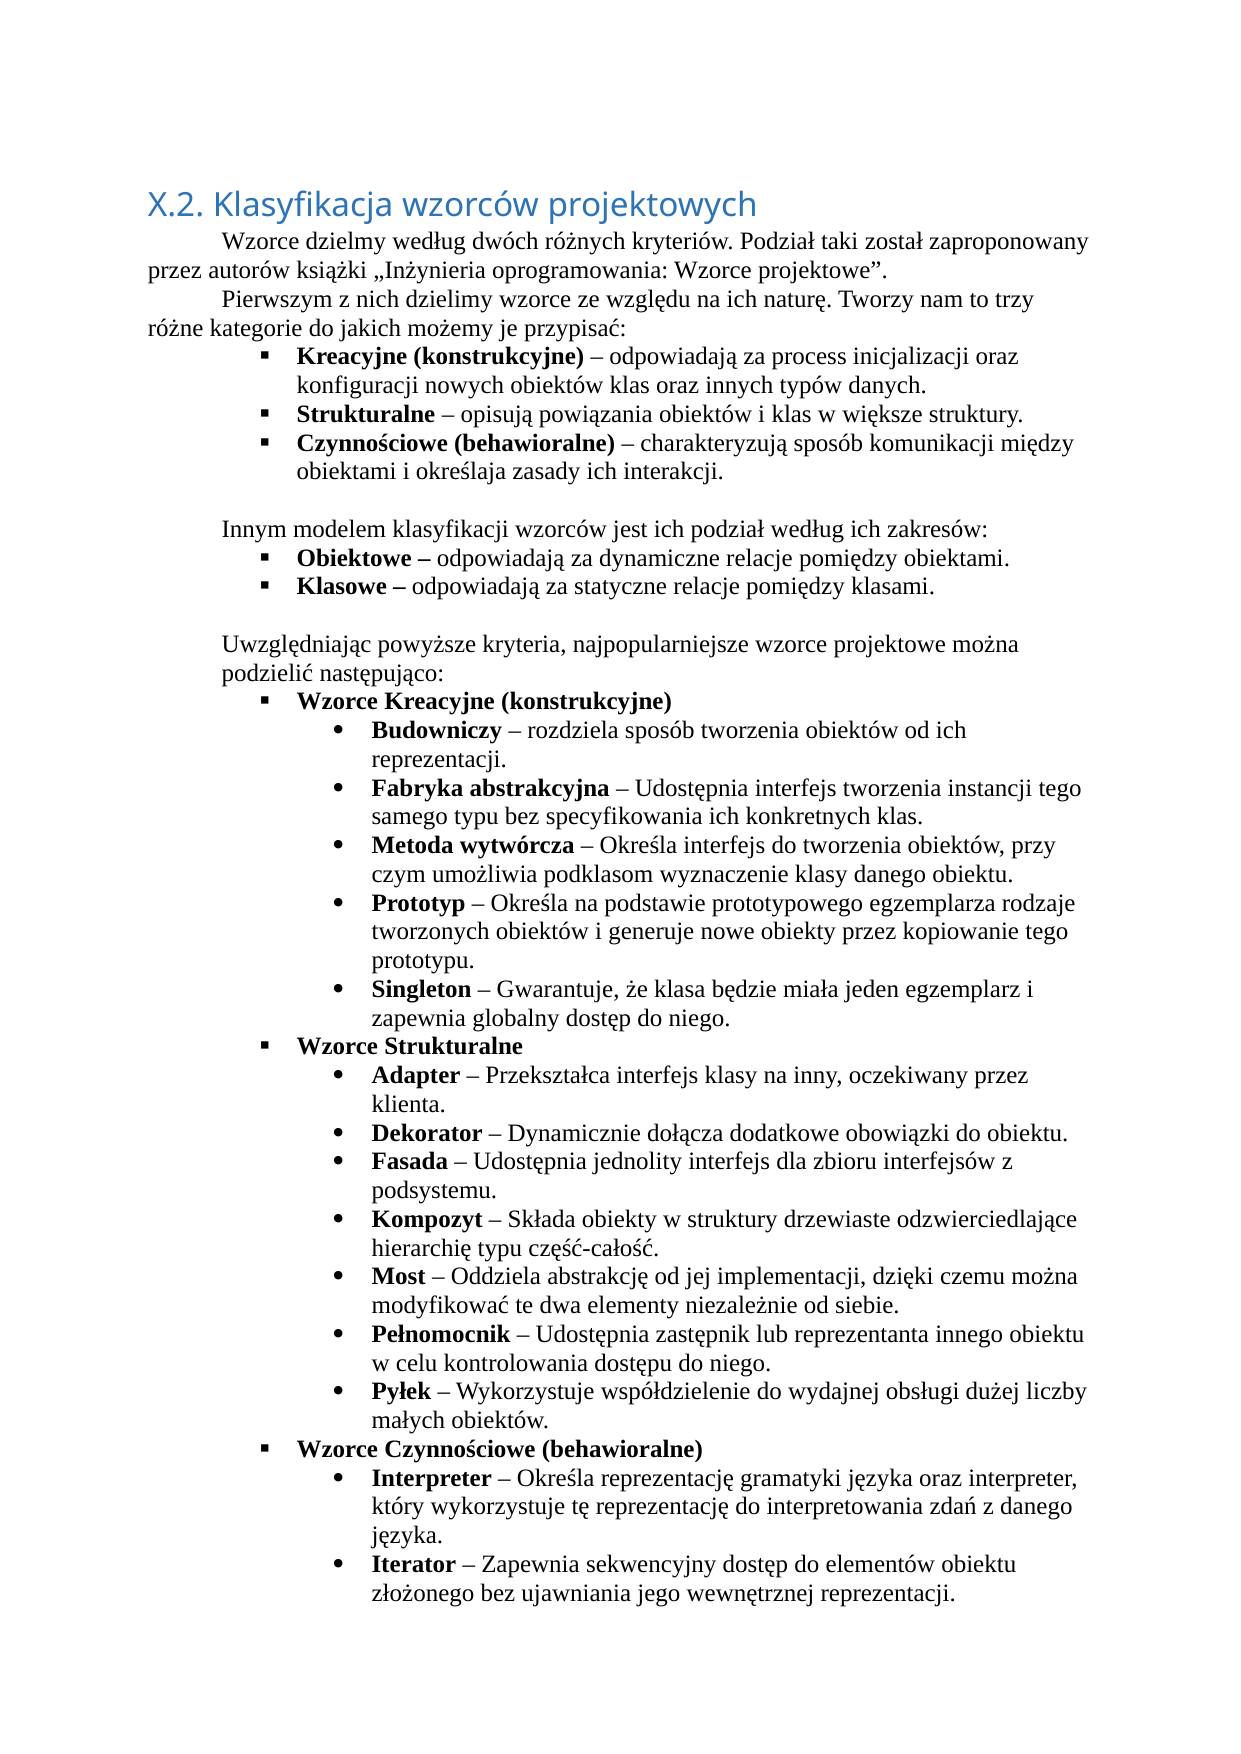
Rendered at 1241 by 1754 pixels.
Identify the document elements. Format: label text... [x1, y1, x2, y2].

list Dekorator – Dynamicznie dołącza dodatkowe obowiązki do obiektu. [334, 1118, 1093, 1146]
list Obiektowe – odpowiadają za dynamiczne relacje pomiędzy obiektami. [259, 543, 1093, 571]
list Wzorce Czynnościowe (behawioralne) [259, 1434, 1093, 1463]
list Singleton – Gwarantuje, że klasa będzie miała jeden egzemplarz i zapewnia globalny dostęp do niego. [334, 974, 1093, 1031]
text Uwzględniając powyższe kryteria, najpopularniejsze wzorce projektowe można podzielić następująco: [221, 629, 1093, 686]
list Wzorce Kreacyjne (konstrukcyjne) [259, 686, 1093, 715]
list Klasowe – odpowiadają za statyczne relacje pomiędzy klasami. [259, 571, 1093, 600]
list Wzorce Strukturalne [259, 1031, 1093, 1060]
list Fasada – Udostępnia jednolity interfejs dla zbioru interfejsów z podsystemu. [334, 1146, 1093, 1204]
text Pierwszym z nich dzielimy wzorce ze względu na ich naturę. Tworzy nam to trzy różne kategorie do jakich możemy je przypisać: [148, 284, 1093, 341]
list Most – Oddziela abstrakcję od jej implementacji, dzięki czemu można modyfikować te dwa elementy niezależnie od siebie. [334, 1261, 1093, 1319]
list Kreacyjne (konstrukcyjne) – odpowiadają za process inicjalizacji oraz konfiguracji nowych obiektów klas oraz innych typów danych. [259, 341, 1093, 399]
subtitle X.2. Klasyfikacja wzorców projektowych [148, 181, 1093, 226]
list Fabryka abstrakcyjna – Udostępnia interfejs tworzenia instancji tego samego typu bez specyfikowania ich konkretnych klas. [334, 773, 1093, 830]
list Strukturalne – opisują powiązania obiektów i klas w większe struktury. [259, 399, 1093, 428]
list Prototyp – Określa na podstawie prototypowego egzemplarza rodzaje tworzonych obiektów i generuje nowe obiekty przez kopiowanie tego prototypu. [334, 888, 1093, 974]
list Interpreter – Określa reprezentację gramatyki języka oraz interpreter, który wykorzystuje tę reprezentację do interpretowania zdań z danego języka. [334, 1463, 1093, 1549]
list Pyłek – Wykorzystuje współdzielenie do wydajnej obsługi dużej liczby małych obiektów. [334, 1376, 1093, 1434]
list Iterator – Zapewnia sekwencyjny dostęp do elementów obiektu złożonego bez ujawniania jego wewnętrznej reprezentacji. [334, 1549, 1093, 1606]
list Metoda wytwórcza – Określa interfejs do tworzenia obiektów, przy czym umożliwia podklasom wyznaczenie klasy danego obiektu. [334, 830, 1093, 888]
text Innym modelem klasyfikacji wzorców jest ich podział według ich zakresów: [221, 514, 1093, 543]
list Kompozyt – Składa obiekty w struktury drzewiaste odzwierciedlające hierarchię typu część-całość. [334, 1204, 1093, 1261]
text Wzorce dzielmy według dwóch różnych kryteriów. Podział taki został zaproponowany przez autorów książki „Inżynieria oprogramowania: Wzorce projektowe”. [148, 226, 1093, 284]
list Czynnościowe (behawioralne) – charakteryzują sposób komunikacji między obiektami i określaja zasady ich interakcji. [259, 428, 1093, 485]
list Budowniczy – rozdziela sposób tworzenia obiektów od ich reprezentacji. [334, 715, 1093, 773]
list Pełnomocnik – Udostępnia zastępnik lub reprezentanta innego obiektu w celu kontrolowania dostępu do niego. [334, 1319, 1093, 1376]
list Adapter – Przekształca interfejs klasy na inny, oczekiwany przez klienta. [334, 1060, 1093, 1118]
